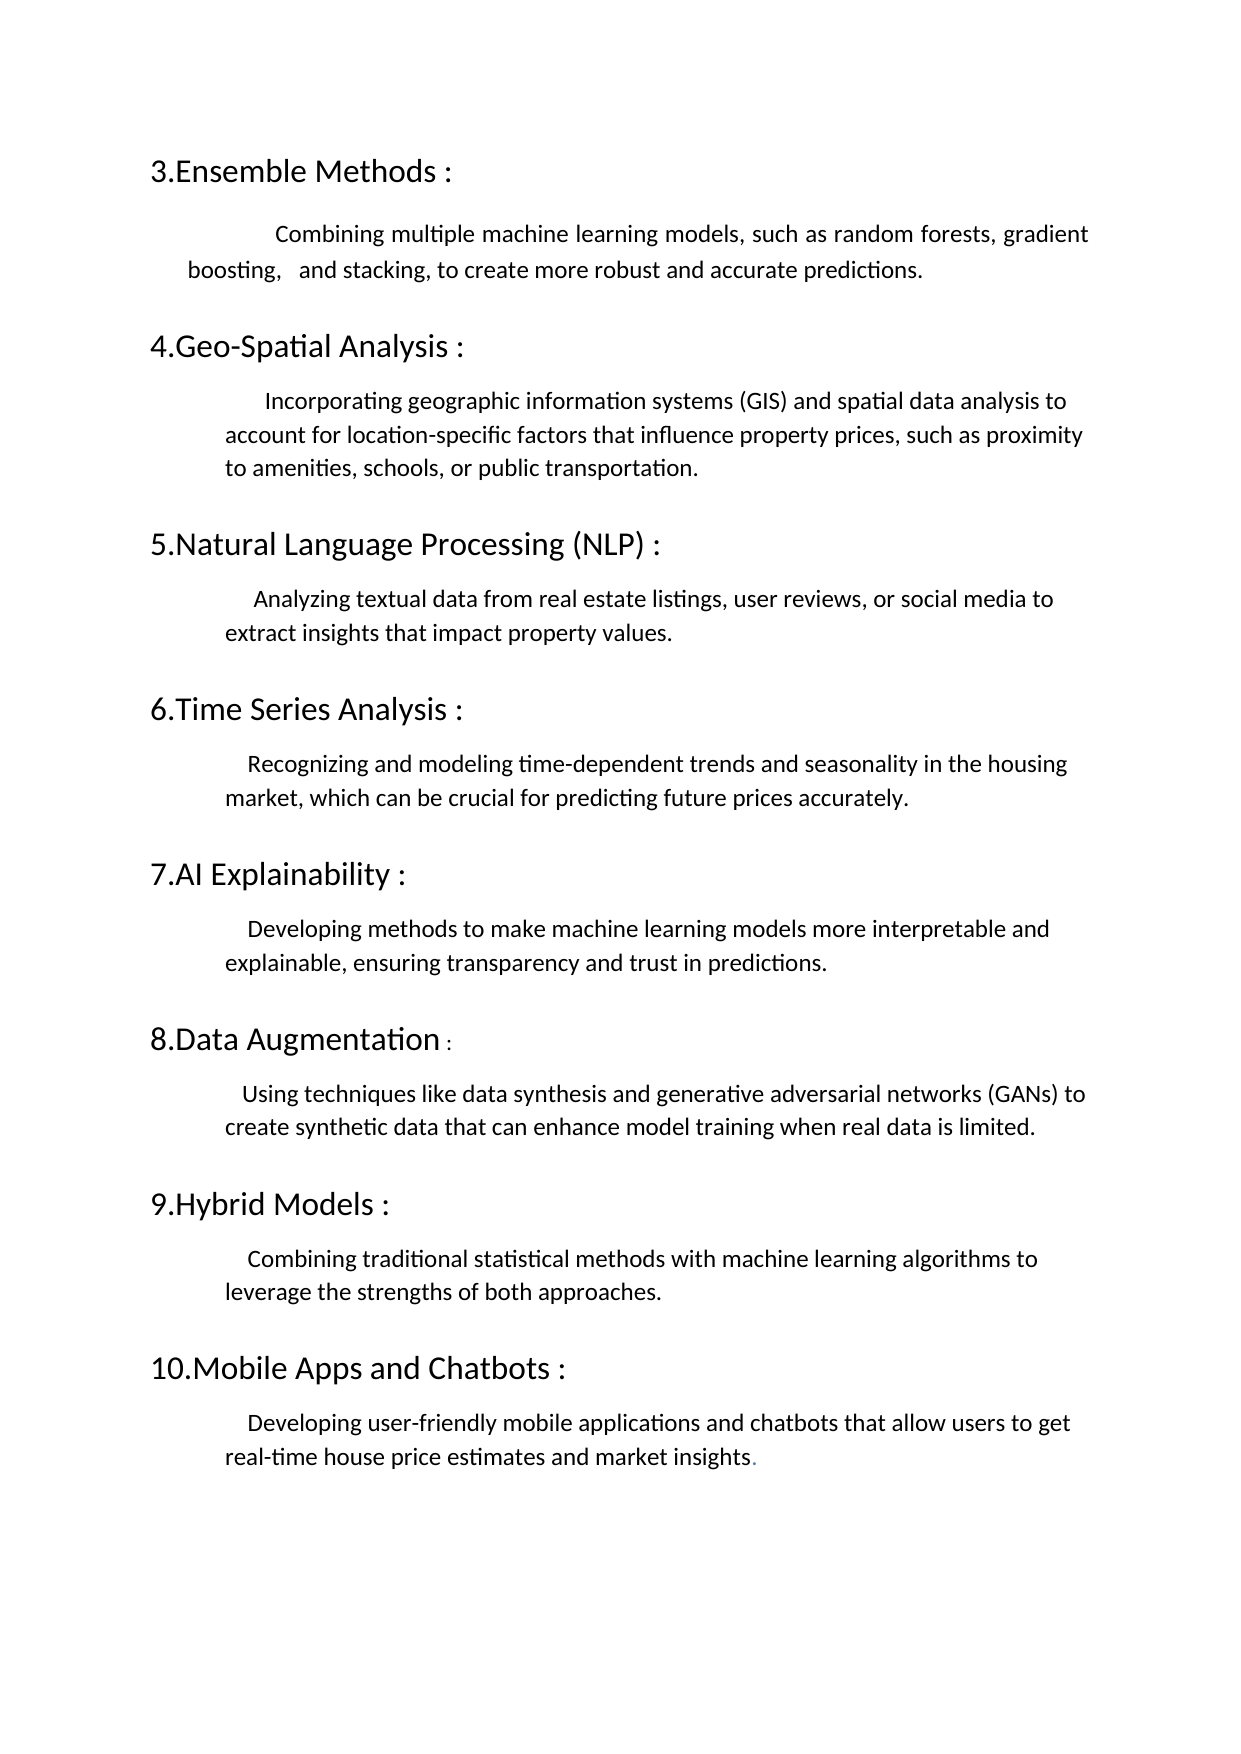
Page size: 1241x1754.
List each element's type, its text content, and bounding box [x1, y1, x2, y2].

list Combining traditional statistical methods with machine learning algorithms to leverage the strengths of both approaches. [225, 1243, 1090, 1307]
text 8.Data Augmentation : [150, 1018, 1090, 1058]
text 4.Geo-Spatial Analysis : [150, 325, 1090, 366]
list Recognizing and modeling time-dependent trends and seasonality in the housing market, which can be crucial for predicting future prices accurately. [225, 748, 1090, 812]
list Analyzing textual data from real estate listings, user reviews, or social media to extract insights that impact property values. [225, 583, 1090, 648]
list Developing methods to make machine learning models more interpretable and explainable, ensuring transparency and trust in predictions. [225, 913, 1090, 977]
text 10.Mobile Apps and Chatbots : [150, 1347, 1090, 1388]
list Using techniques like data synthesis and generative adversarial networks (GANs) to create synthetic data that can enhance model training when real data is limited. [225, 1078, 1090, 1142]
text 3.Ensemble Methods : [150, 150, 1090, 191]
list Combining multiple machine learning models, such as random forests, gradient boosting, and stacking, to create more robust and accurate predictions. [187, 210, 1090, 284]
text 6.Time Series Analysis : [150, 688, 1090, 729]
text 9.Hybrid Models : [150, 1182, 1090, 1223]
list Incorporating geographic information systems (GIS) and spatial data analysis to account for location-specific factors that influence property prices, such as proximity to amenities, schools, or public transportation. [225, 385, 1090, 483]
list Developing user-friendly mobile applications and chatbots that allow users to get real-time house price estimates and market insights. [225, 1407, 1090, 1472]
text 7.AI Explainability : [150, 853, 1090, 894]
text 5.Natural Language Processing (NLP) : [150, 523, 1090, 564]
